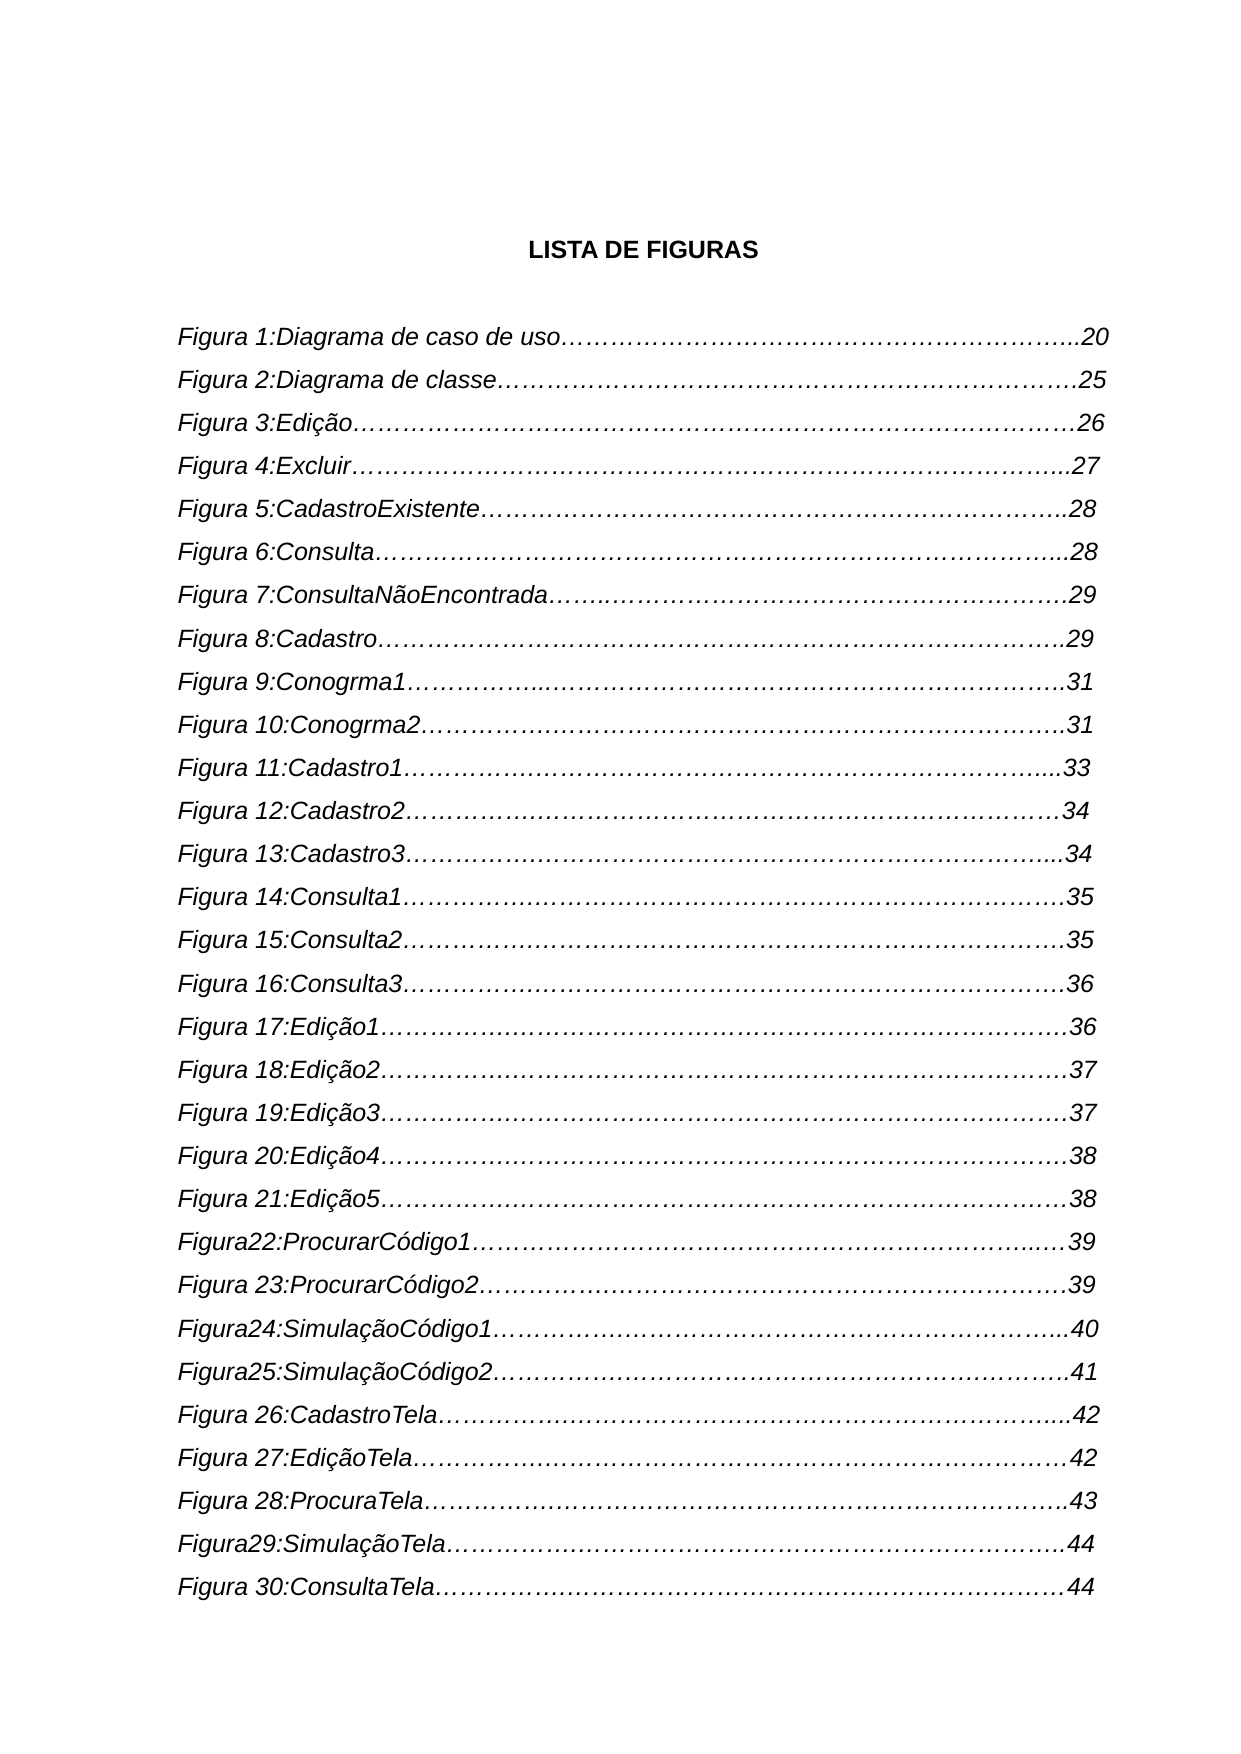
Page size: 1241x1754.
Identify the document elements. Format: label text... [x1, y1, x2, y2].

text Figura24:SimulaçãoCódigo1…………….……………………………………………...40 [177, 1313, 1122, 1342]
text Figura 28:ProcuraTela…………….……………………………………………………..43 [177, 1486, 1122, 1515]
text Figura 4:Excluir…………………………………………………………………………...27 [177, 451, 1122, 480]
text Figura 12:Cadastro2…………….………………………………………………………34 [177, 796, 1122, 825]
text Figura 7:ConsultaNãoEncontrada……..……………………………………………….29 [177, 580, 1122, 609]
text Figura 17:Edição1…………….………………………………………………………….36 [177, 1012, 1122, 1040]
text Figura 27:EdiçãoTela…………….………………………………………………………42 [177, 1443, 1122, 1472]
text Figura 16:Consulta3…………….……………………………………………………….36 [177, 968, 1122, 997]
text Figura 20:Edição4…………….………………………………………………………….38 [177, 1141, 1122, 1170]
text Figura 6:Consulta………………………………………………………………………...28 [177, 537, 1122, 566]
text Figura 8:Cadastro………………………………………………………………………..29 [177, 623, 1122, 652]
text Figura 5:CadastroExistente……………………………………………………………..28 [177, 494, 1122, 523]
text Figura 19:Edição3…………….………………………………………………………….37 [177, 1098, 1122, 1127]
text Figura 14:Consulta1…………….……………………………………………………….35 [177, 882, 1122, 911]
text Figura 18:Edição2…………….………………………………………………………….37 [177, 1055, 1122, 1083]
text LISTA DE FIGURAS [177, 235, 1122, 264]
text Figura25:SimulaçãoCódigo2…………….…………………………………….………..41 [177, 1357, 1122, 1385]
text Figura 30:ConsultaTela…………….……………………………………………………44 [177, 1572, 1122, 1601]
text Figura 11:Cadastro1…………….……………………………………………………....33 [177, 753, 1122, 782]
text Figura 26:CadastroTela…………….…………………………………………………....42 [177, 1400, 1122, 1428]
text Figura 9:Conogrma1……………...……………………………………………………..31 [177, 667, 1122, 695]
text Figura22:ProcurarCódigo1…………………………………………………………...…39 [177, 1227, 1122, 1256]
text Figura 15:Consulta2…………….……………………………………………………….35 [177, 925, 1122, 954]
text Figura 21:Edição5…………….……………………………………………………….…38 [177, 1184, 1122, 1213]
text Figura29:SimulaçãoTela…………….…………………………………………………..44 [177, 1529, 1122, 1558]
text Figura 3:Edição……………………………………………………………………………26 [177, 408, 1122, 437]
text Figura 2:Diagrama de classe…………………………………………………………….25 [177, 365, 1122, 393]
text Figura 23:ProcurarCódigo2…………….……………………………………………….39 [177, 1270, 1122, 1299]
text Figura 1:Diagrama de caso de uso……………………………………………………...20 [177, 322, 1122, 350]
text Figura 13:Cadastro3…………….……………………………………………………....34 [177, 839, 1122, 868]
text Figura 10:Conogrma2…………….……………………………………………………..31 [177, 710, 1122, 738]
